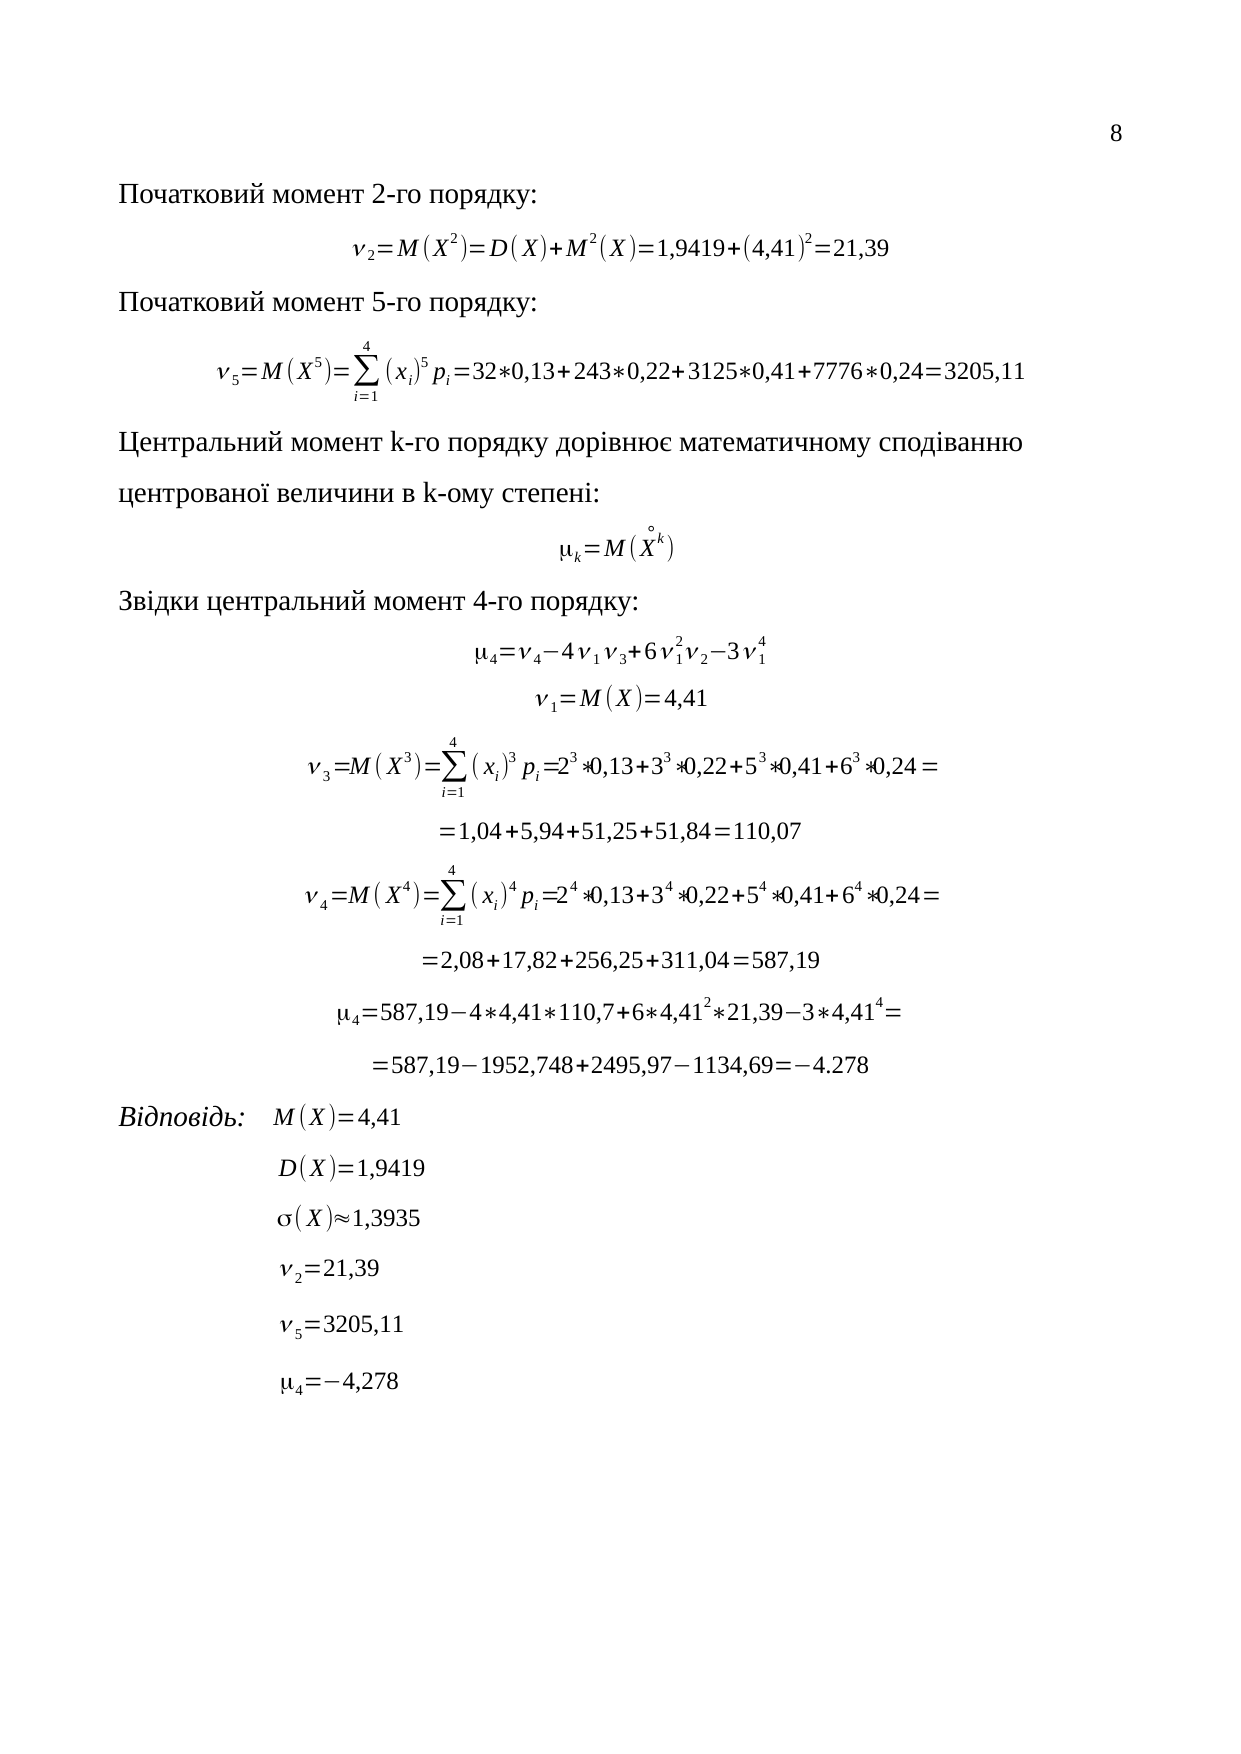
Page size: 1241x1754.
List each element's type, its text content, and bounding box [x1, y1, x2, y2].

text Відповідь: [118, 1099, 1122, 1132]
text Початковий момент 5-го порядку: [118, 284, 1122, 318]
text Центральний момент k-го порядку дорівнює математичному сподіванню центрованої величини в k-ому степені: [118, 424, 1122, 508]
text Початковий момент 2-го порядку: [118, 176, 1122, 210]
text Звідки центральний момент 4-го порядку: [118, 583, 1122, 616]
